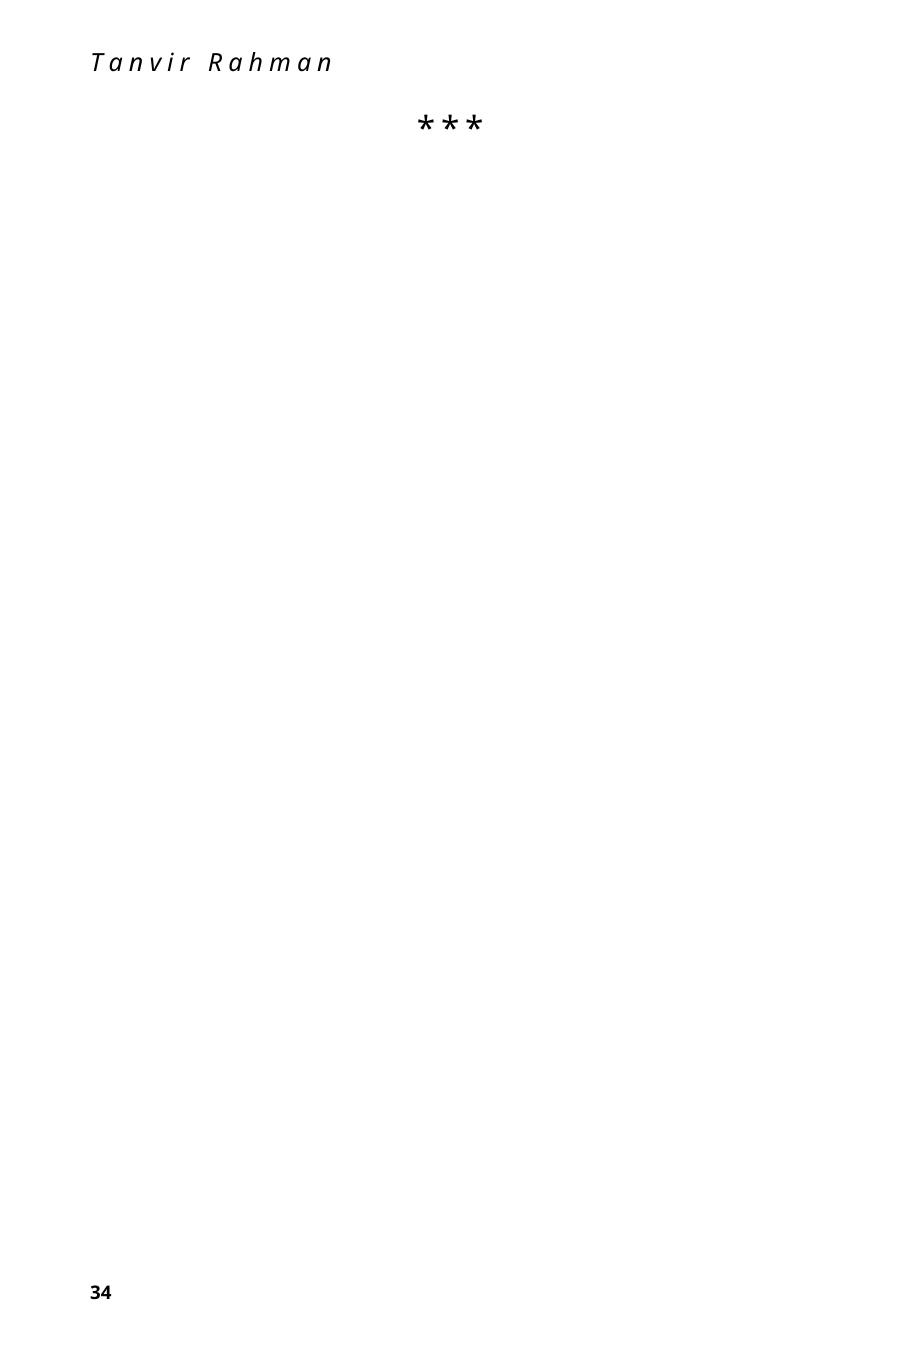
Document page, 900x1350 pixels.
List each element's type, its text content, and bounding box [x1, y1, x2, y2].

text *** [90, 105, 810, 150]
